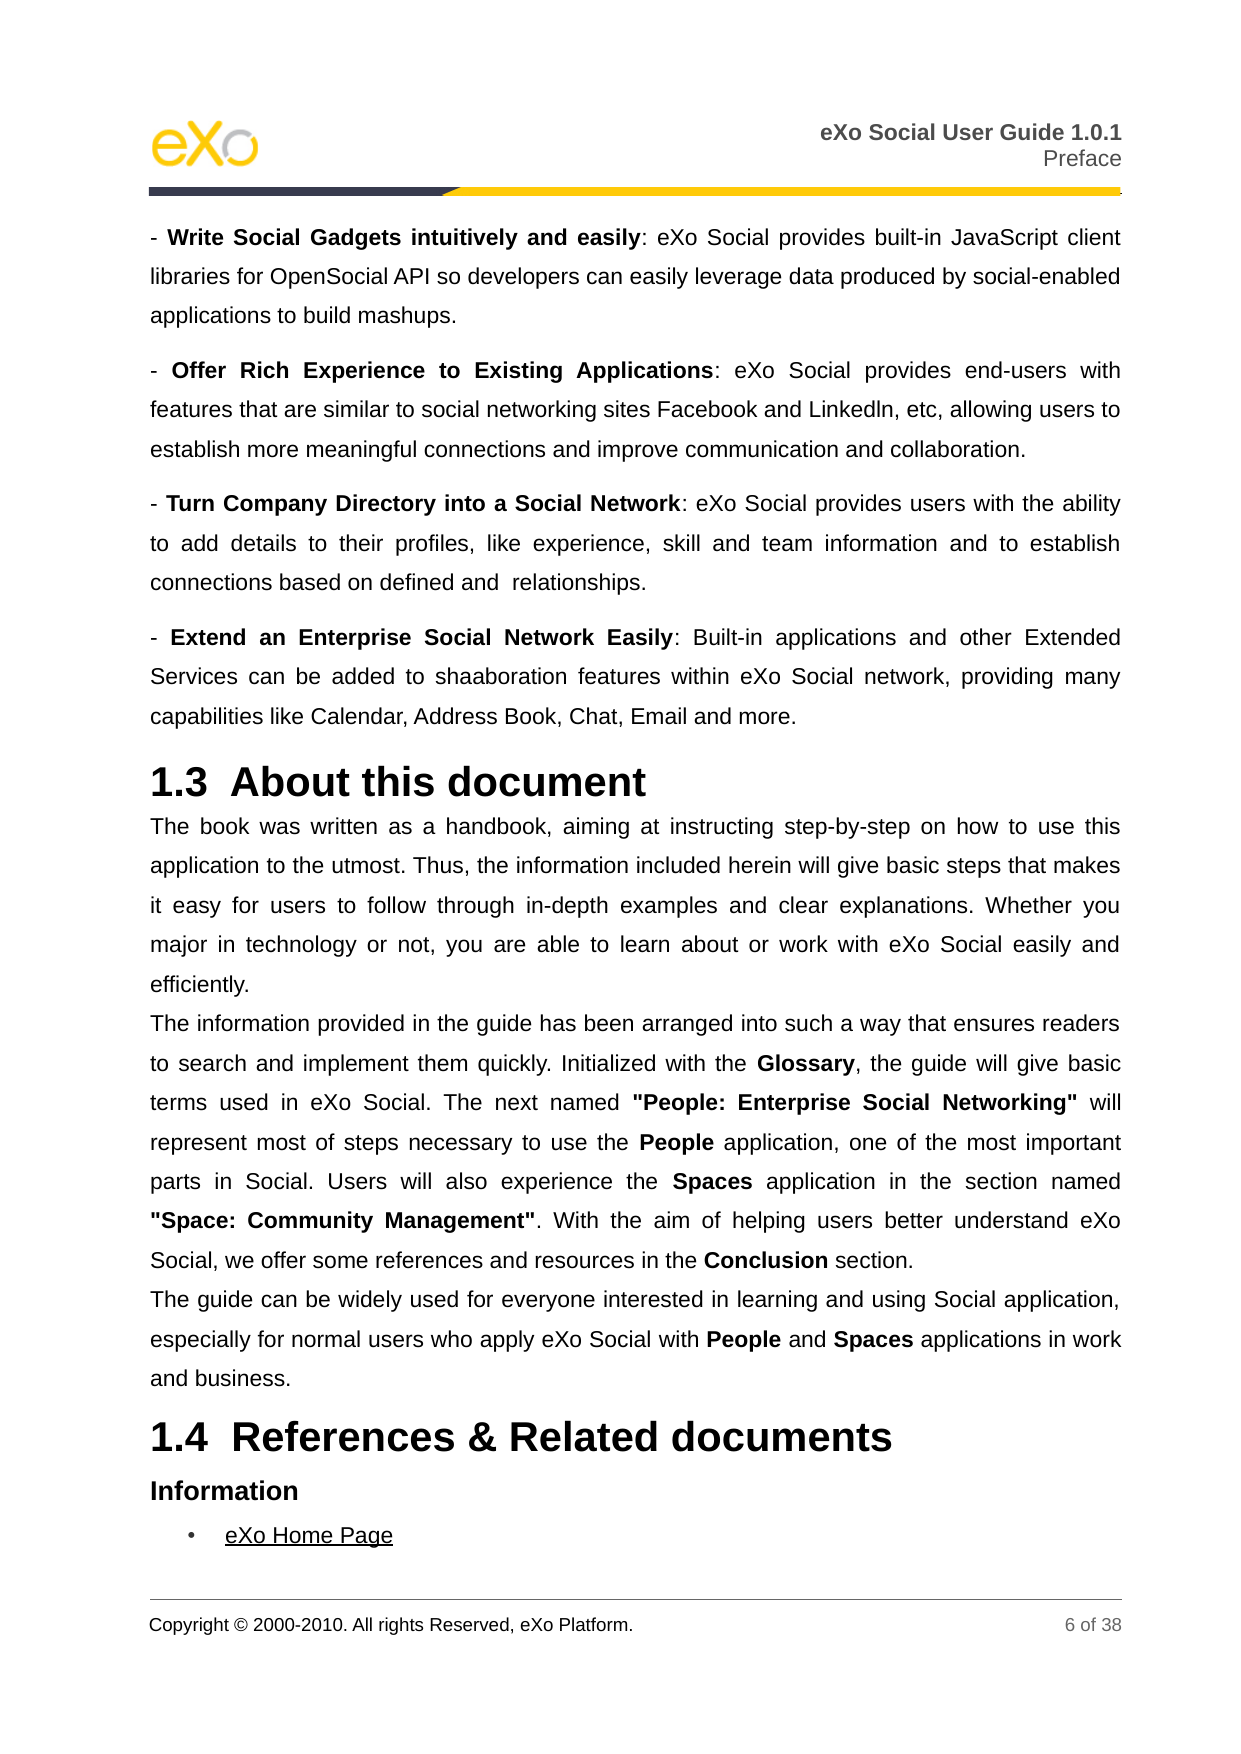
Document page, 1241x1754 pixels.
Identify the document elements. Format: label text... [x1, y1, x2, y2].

text The information provided in the guide has been arranged into such a way that ensures readers to search and implement them quickly. Initialized with the Glossary, the guide will give basic terms used in eXo Social. The next named "People: Enterprise Social Networking" will represent most of steps necessary to use the People application, one of the most important parts in Social. Users will also experience the Spaces application in the section named "Space: Community Management". With the aim of helping users better understand eXo Social, we offer some references and resources in the Conclusion section. [150, 1010, 1122, 1273]
text The book was written as a handbook, aiming at instructing step-by-step on how to use this application to the utmost. Thus, the information included herein will give basic steps that makes it easy for users to follow through in-depth examples and clear explanations. Whether you major in technology or not, you are able to learn about or work with eXo Social easily and efficiently. [150, 813, 1122, 997]
list - Write Social Gadgets intuitively and easily: eXo Social provides built-in JavaScript client libraries for OpenSocial API so developers can easily leverage data produced by social-enabled applications to build mashups. [150, 223, 1122, 329]
list eXo Home Page [187, 1522, 1122, 1548]
picture [152, 120, 259, 167]
subtitle About this document [150, 757, 1122, 805]
text Information [150, 1475, 1122, 1507]
picture [148, 187, 1121, 196]
list - Turn Company Directory into a Social Network: eXo Social provides users with the ability to add details to their profiles, like experience, skill and team information and to establish connections based on defined and relationships. [150, 490, 1122, 596]
subtitle References & Related documents [150, 1412, 1122, 1460]
list - Extend an Enterprise Social Network Easily: Built-in applications and other Extended Services can be added to shaaboration features within eXo Social network, providing many capabilities like Calendar, Address Book, Chat, Email and more. [150, 624, 1122, 729]
text The guide can be widely used for everyone interested in learning and using Social application, especially for normal users who apply eXo Social with People and Spaces applications in work and business. [150, 1286, 1122, 1392]
list - Offer Rich Experience to Existing Applications: eXo Social provides end-users with features that are similar to social networking sites Facebook and Linkedln, etc, allowing users to establish more meaningful connections and improve communication and collaboration. [150, 357, 1122, 462]
